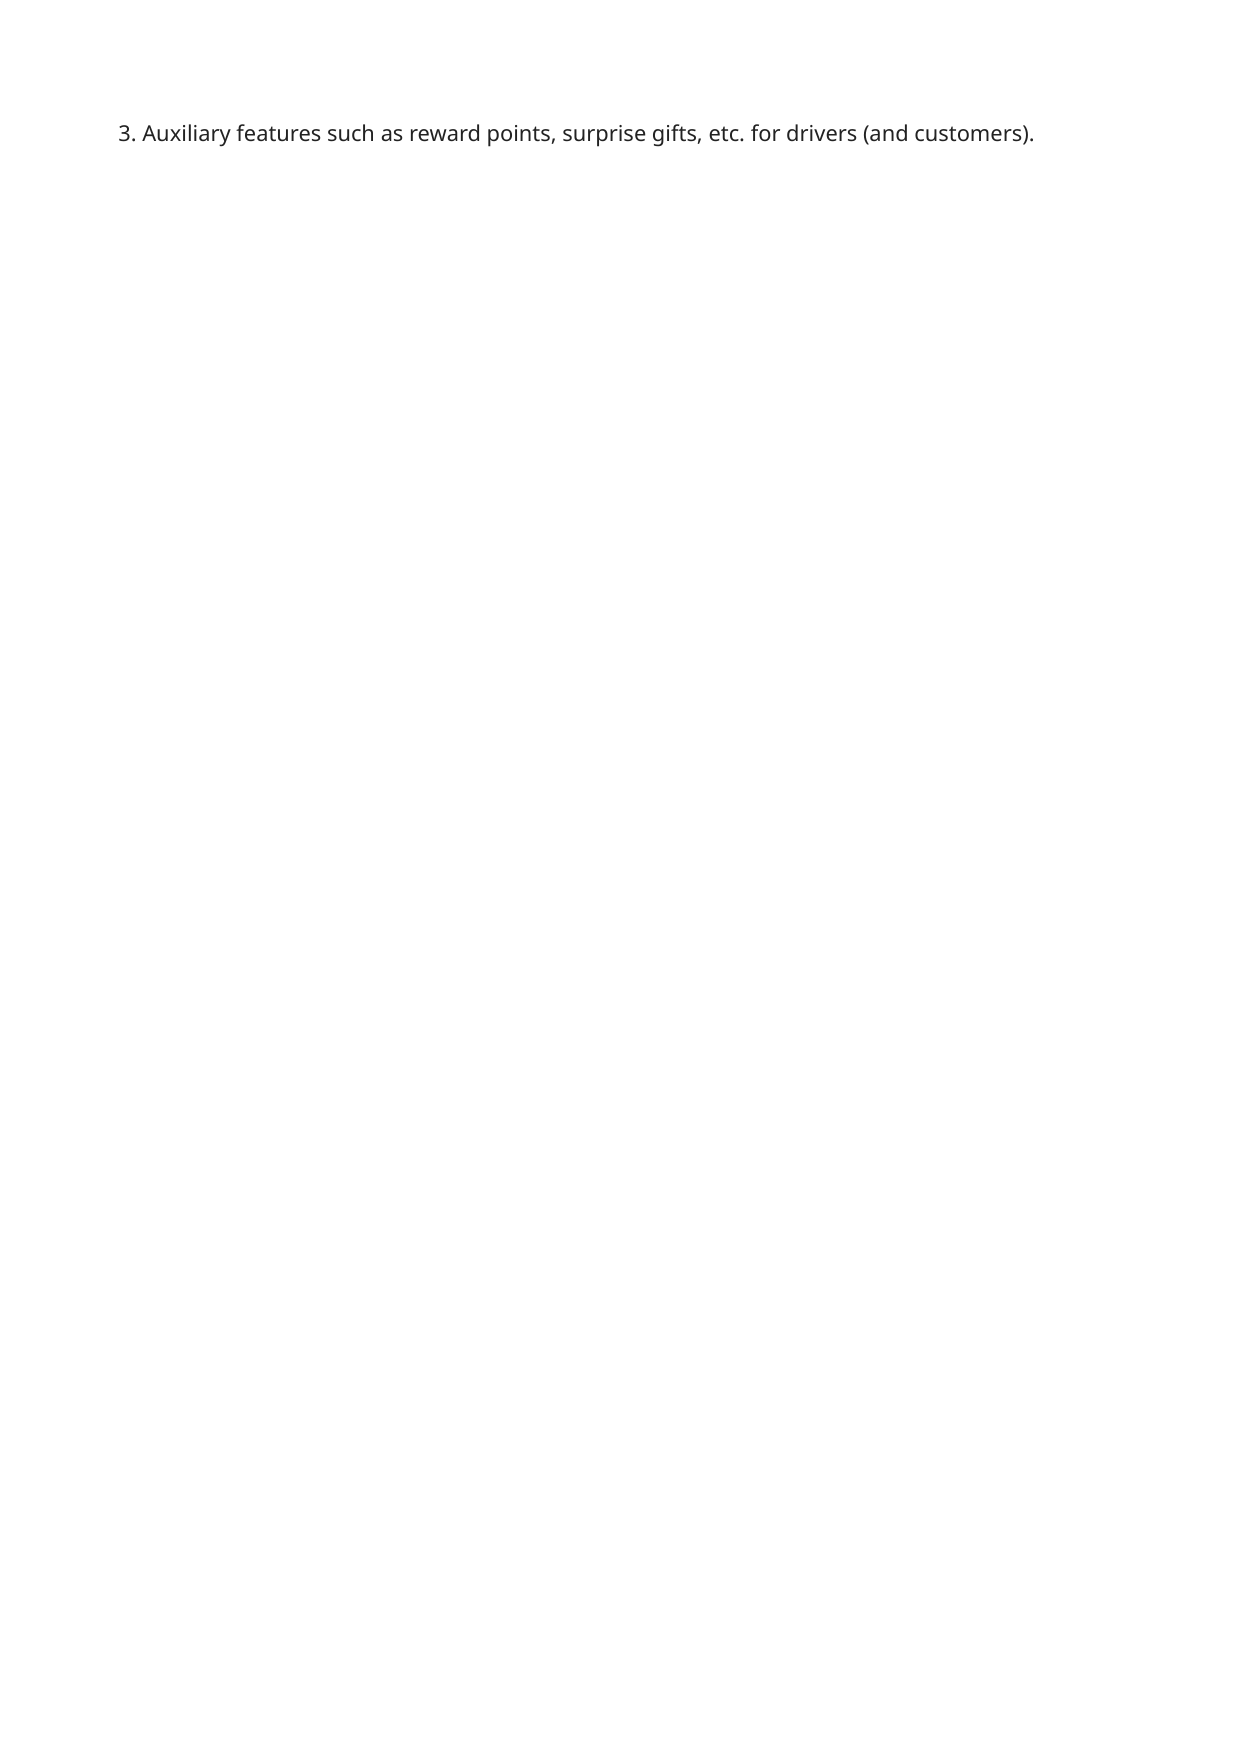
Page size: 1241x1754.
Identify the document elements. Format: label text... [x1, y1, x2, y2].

text 3. Auxiliary features such as reward points, surprise gifts, etc. for drivers (and customers). [118, 118, 1122, 148]
